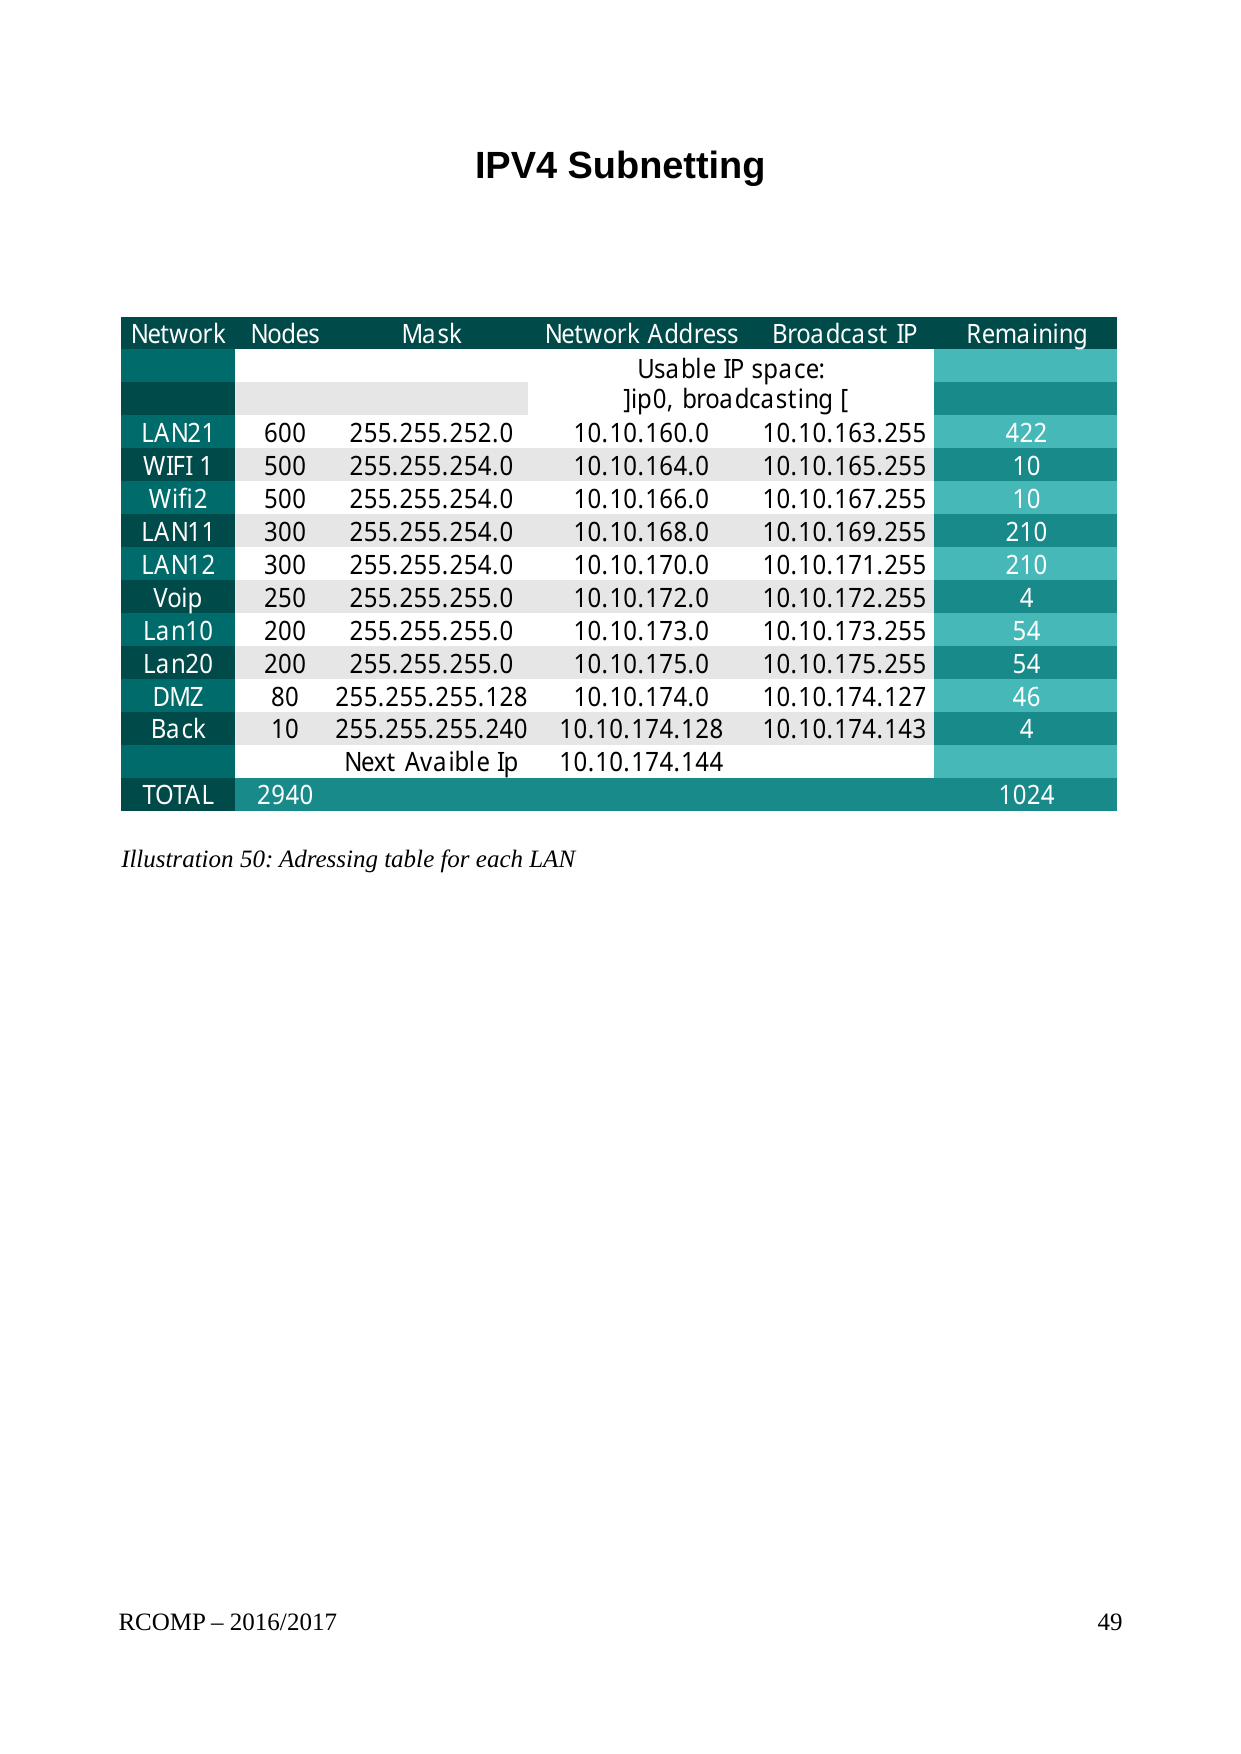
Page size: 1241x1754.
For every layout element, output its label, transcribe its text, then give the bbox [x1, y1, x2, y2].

text Illustration 50: Adressing table for each LAN [121, 318, 1120, 873]
subtitle IPV4 Subnetting [118, 143, 1122, 187]
